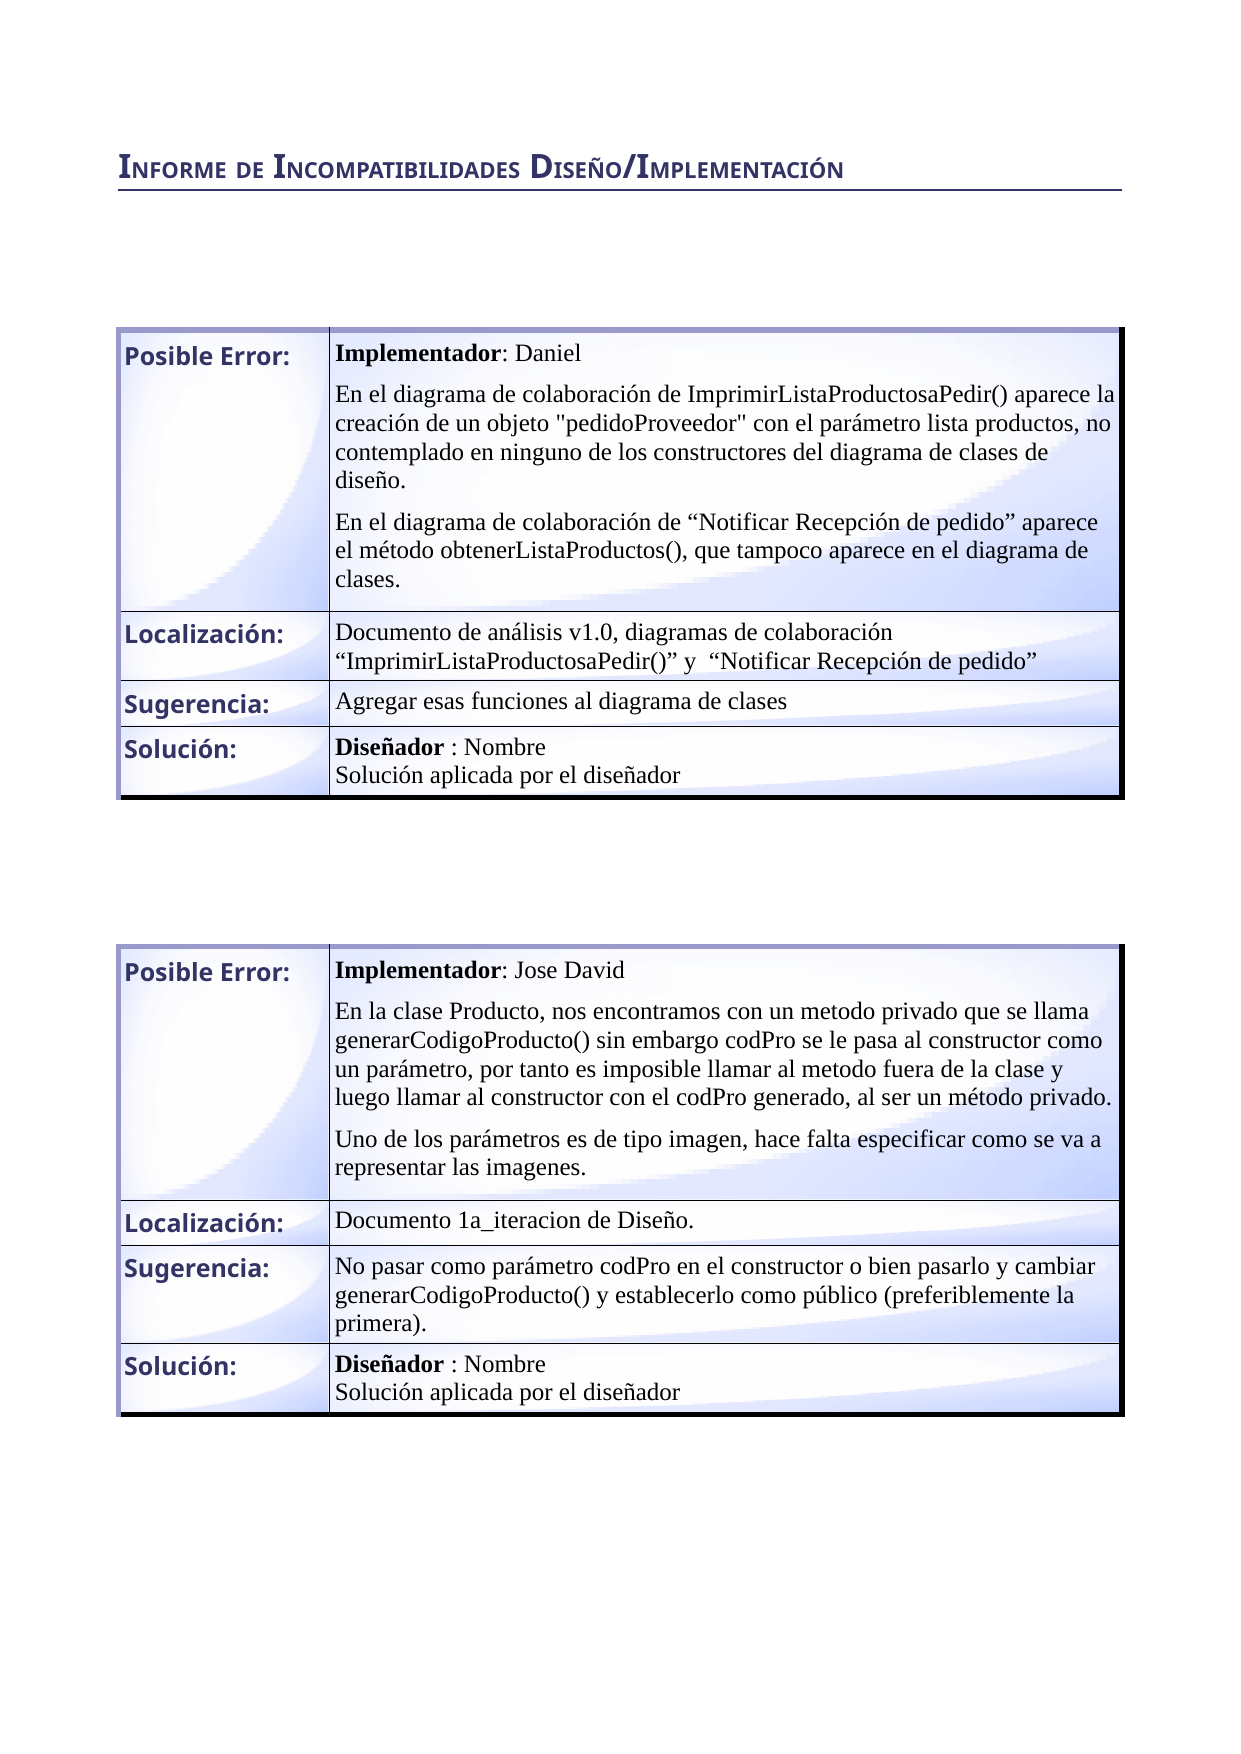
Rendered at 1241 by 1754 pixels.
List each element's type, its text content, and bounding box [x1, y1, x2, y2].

table_header Posible Error: [121, 949, 329, 1199]
table_cell Documento 1a_iteracion de Diseño. [330, 1201, 1119, 1245]
table_header Implementador: Jose David En la clase Producto, nos encontramos con un metodo privado que se llama generarCodigoProducto() sin embargo codPro se le pasa al constructor como un parámetro, por tanto es imposible llamar al metodo fuera de la clase y luego llamar al constructor con el codPro generado, al ser un método privado. Uno de los parámetros es de tipo imagen, hace falta especificar como se va a representar las imagenes. [330, 949, 1119, 1199]
table_cell No pasar como parámetro codPro en el constructor o bien pasarlo y cambiar generarCodigoProducto() y establecerlo como público (preferiblemente la primera). [330, 1246, 1119, 1343]
table_cell Solución: [121, 727, 329, 795]
table_cell Solución: [121, 1344, 329, 1412]
subtitle Informe de Incompatibilidades Diseño/Implementación [118, 143, 1122, 189]
table_cell Agregar esas funciones al diagrama de clases [330, 681, 1119, 726]
table_header Implementador: Daniel En el diagrama de colaboración de ImprimirListaProductosaPedir() aparece la creación de un objeto "pedidoProveedor" con el parámetro lista productos, no contemplado en ninguno de los constructores del diagrama de clases de diseño. En el diagrama de colaboración de “Notificar Recepción de pedido” aparece el método obtenerListaProductos(), que tampoco aparece en el diagrama de clases. [330, 333, 1119, 611]
table_cell Sugerencia: [121, 1246, 329, 1343]
table_cell Sugerencia: [121, 681, 329, 726]
table_cell Diseñador : Nombre Solución aplicada por el diseñador [330, 727, 1119, 795]
table_cell Documento de análisis v1.0, diagramas de colaboración “ImprimirListaProductosaPedir()” y “Notificar Recepción de pedido” [330, 612, 1119, 680]
table_cell Localización: [121, 612, 329, 680]
table_cell Localización: [121, 1201, 329, 1245]
table_header Posible Error: [121, 333, 329, 611]
table_cell Diseñador : Nombre Solución aplicada por el diseñador [330, 1344, 1119, 1412]
